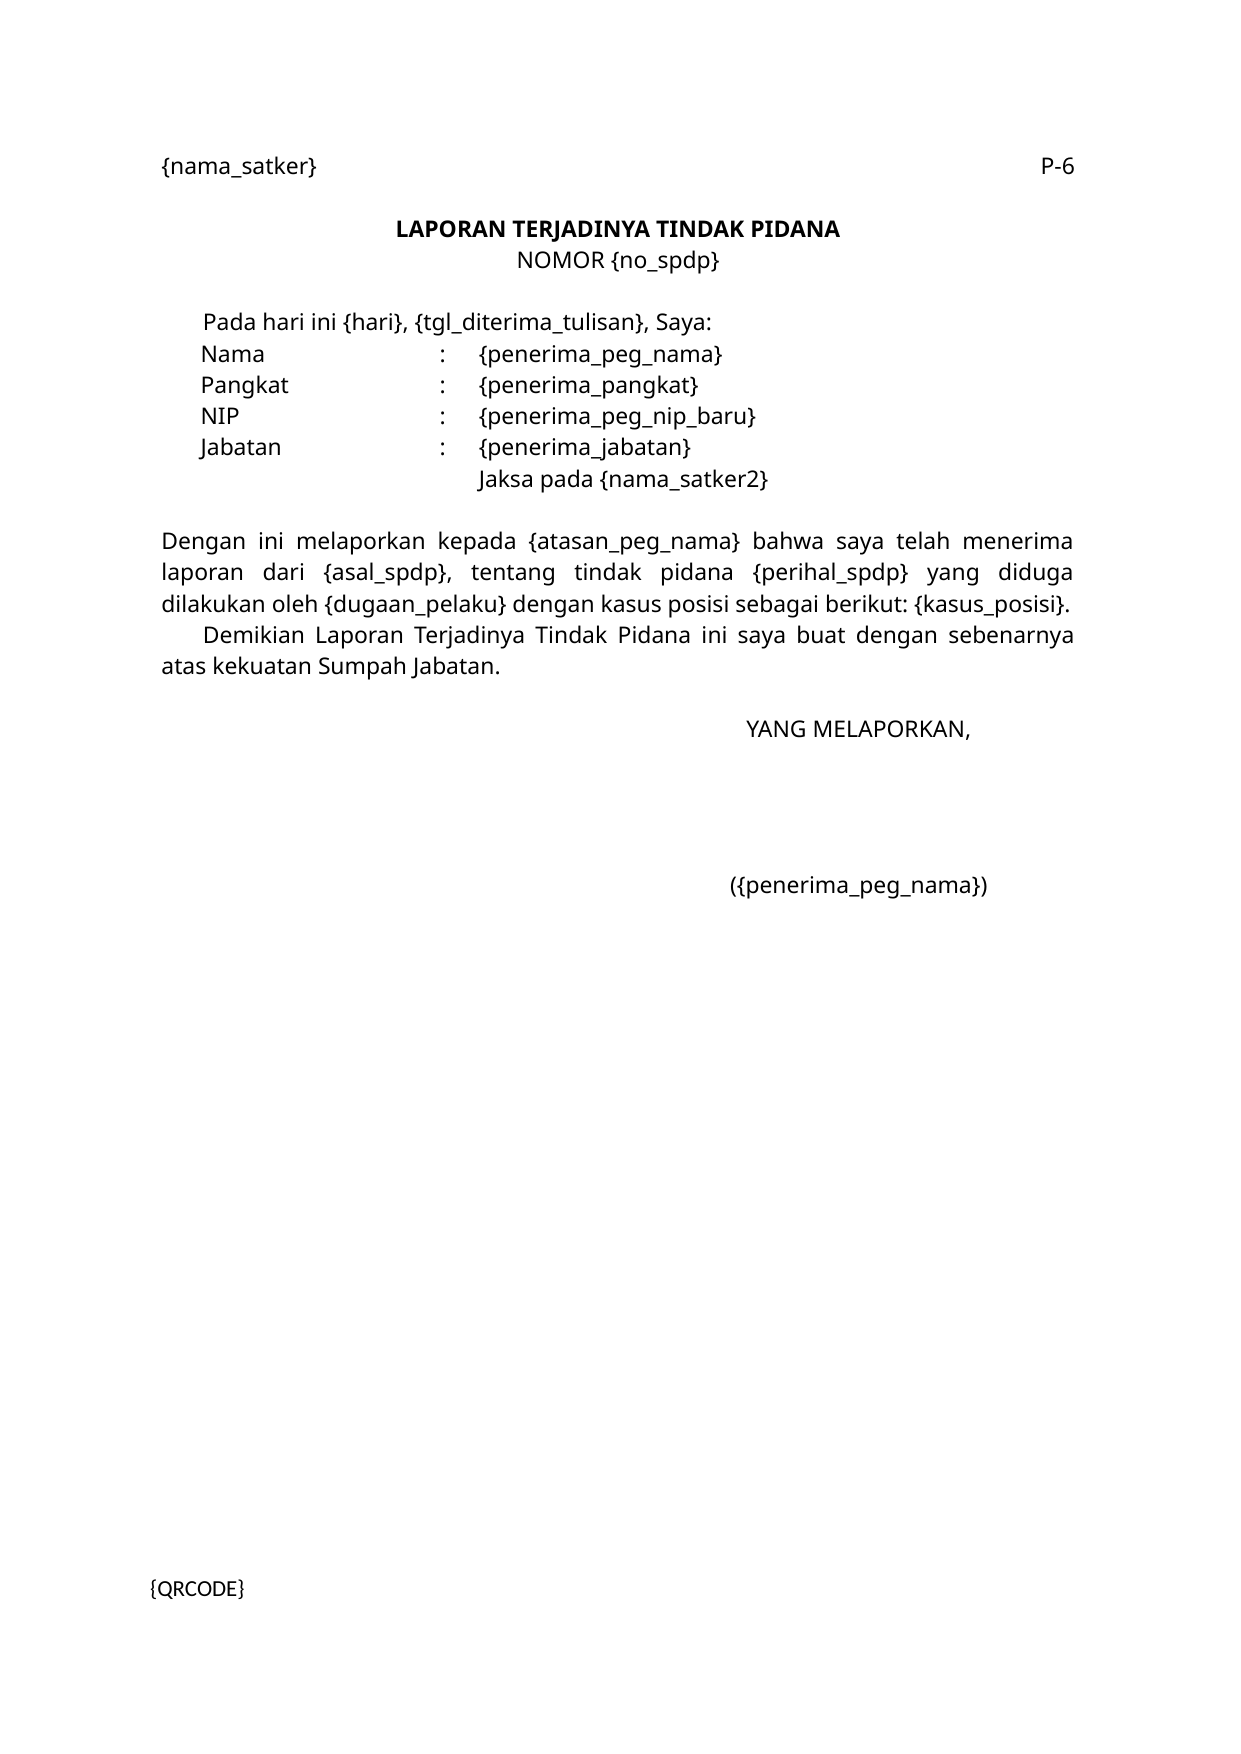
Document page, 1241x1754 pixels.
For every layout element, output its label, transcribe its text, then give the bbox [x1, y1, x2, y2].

table_cell [150, 400, 189, 431]
table_cell : [428, 338, 467, 369]
table_cell [150, 681, 631, 744]
table_cell {penerima_peg_nip_baru} [467, 400, 1086, 431]
table_cell LAPORAN TERJADINYA TINDAK PIDANA NOMOR {no_spdp} [150, 181, 1086, 306]
table_cell Pada hari ini {hari}, {tgl_diterima_tulisan}, Saya: [150, 306, 1086, 337]
table_cell [150, 744, 631, 869]
table_cell Jabatan [189, 431, 428, 494]
table_cell [150, 869, 631, 900]
table_cell NIP [189, 400, 428, 431]
table_cell {penerima_pangkat} [467, 369, 1086, 400]
table_cell ({penerima_peg_nama}) [631, 869, 1086, 900]
table_cell Pangkat [189, 369, 428, 400]
table_cell [150, 338, 189, 369]
table_cell {penerima_jabatan} Jaksa pada {nama_satker2} [467, 431, 1086, 494]
table_cell [631, 744, 1086, 869]
table_cell Dengan ini melaporkan kepada {atasan_peg_nama} bahwa saya telah menerima laporan dari {asal_spdp}, tentang tindak pidana {perihal_spdp} yang diduga dilakukan oleh {dugaan_pelaku} dengan kasus posisi sebagai berikut: {kasus_posisi}. Demikian Laporan Terjadinya Tindak Pidana ini saya buat dengan sebenarnya atas kekuatan Sumpah Jabatan. [150, 494, 1086, 681]
table_cell : [428, 369, 467, 400]
table_cell : [428, 400, 467, 431]
table_cell : [428, 431, 467, 494]
table_cell [150, 431, 189, 494]
table_header P-6 [1006, 150, 1086, 181]
table_header {nama_satker} [150, 150, 1006, 181]
table_cell Nama [189, 338, 428, 369]
table_cell {penerima_peg_nama} [467, 338, 1086, 369]
table_cell YANG MELAPORKAN, [631, 681, 1086, 744]
table_cell [150, 369, 189, 400]
